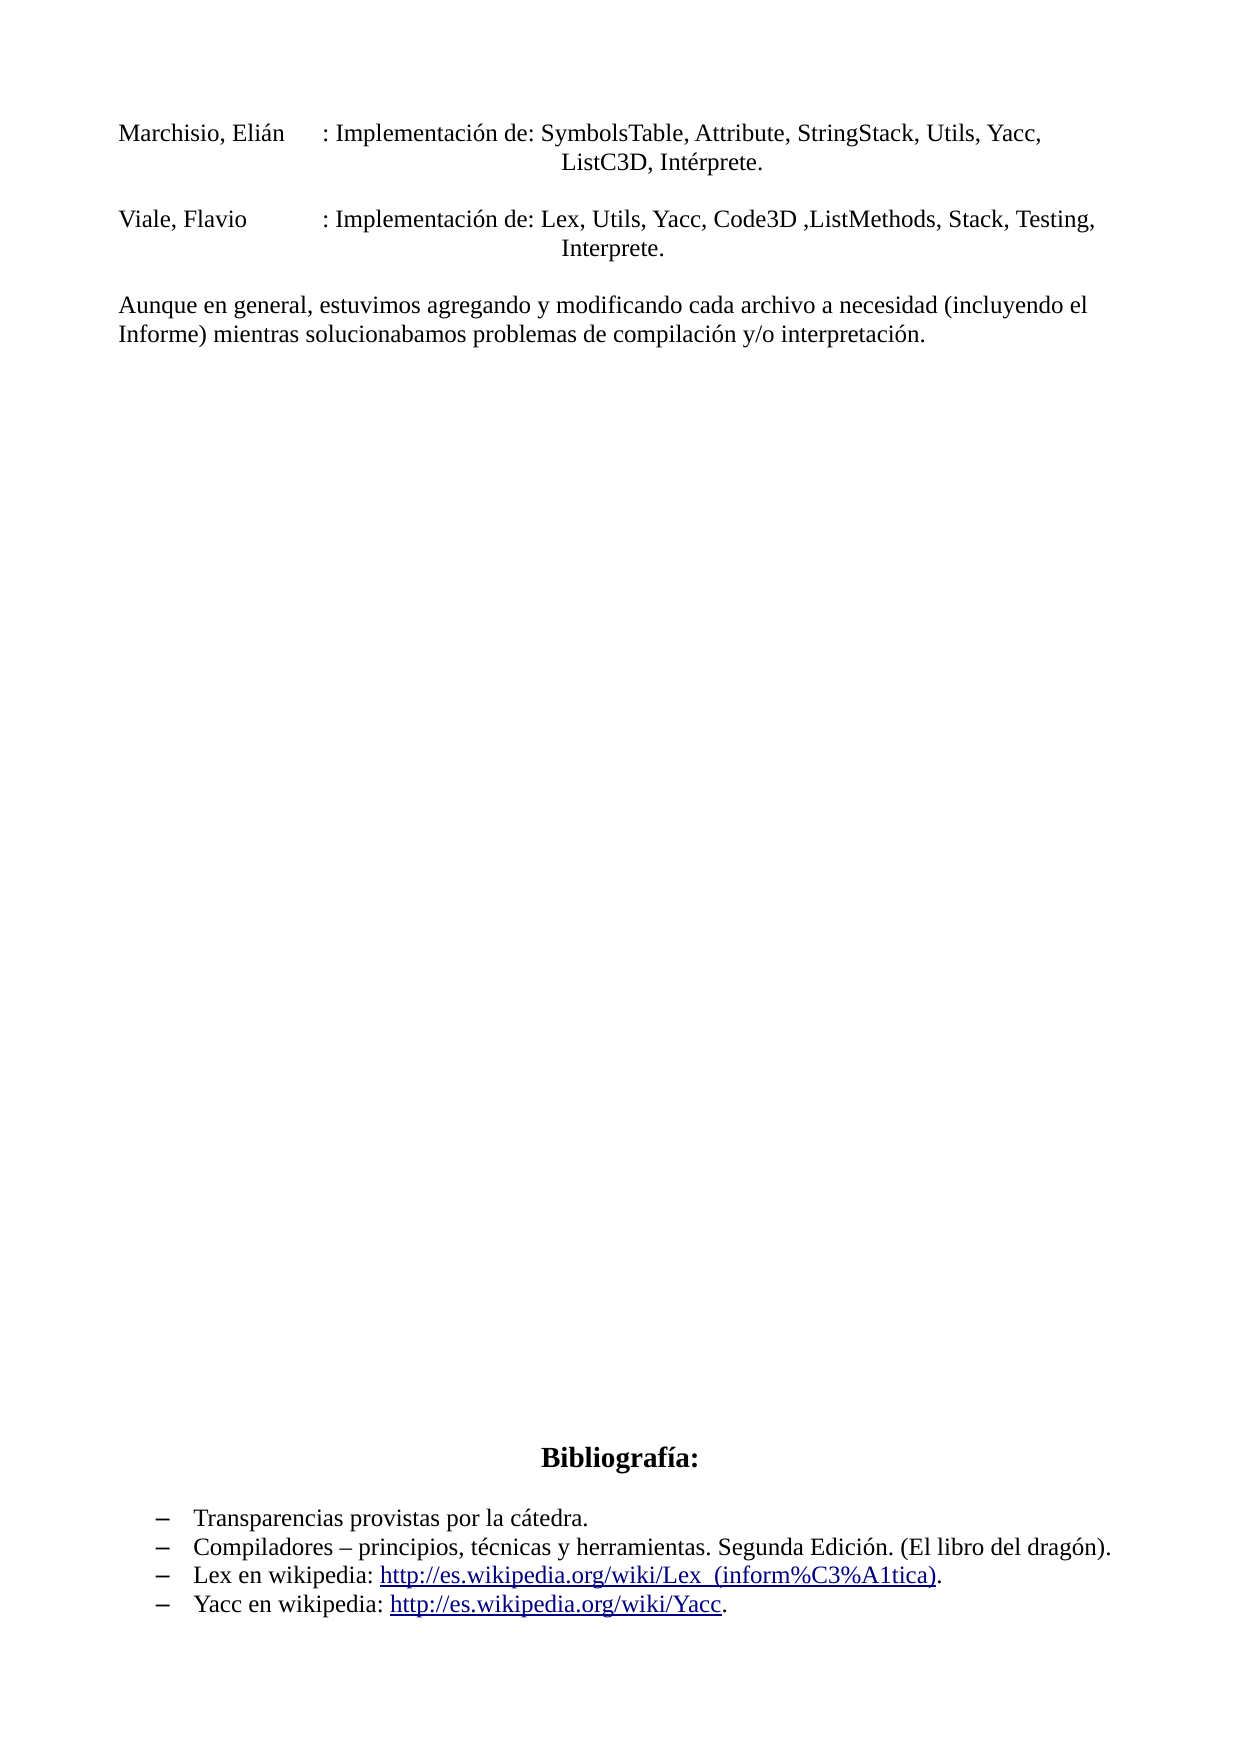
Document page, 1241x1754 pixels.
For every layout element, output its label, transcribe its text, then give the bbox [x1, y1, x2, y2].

text Marchisio, Elián : Implementación de: SymbolsTable, Attribute, StringStack, Utils, Yacc, ListC3D, Intérprete. [118, 118, 1122, 176]
list Lex en wikipedia: http://es.wikipedia.org/wiki/Lex_(inform%C3%A1tica). [156, 1560, 1122, 1589]
text Viale, Flavio : Implementación de: Lex, Utils, Yacc, Code3D ,ListMethods, Stack, Testing, Interprete. [118, 204, 1122, 262]
text Bibliografía: [118, 1441, 1122, 1474]
list Compiladores – principios, técnicas y herramientas. Segunda Edición. (El libro del dragón). [156, 1532, 1122, 1560]
text Aunque en general, estuvimos agregando y modificando cada archivo a necesidad (incluyendo el Informe) mientras solucionabamos problemas de compilación y/o interpretación. [118, 291, 1122, 348]
list Yacc en wikipedia: http://es.wikipedia.org/wiki/Yacc. [156, 1589, 1122, 1618]
list Transparencias provistas por la cátedra. [156, 1503, 1122, 1532]
